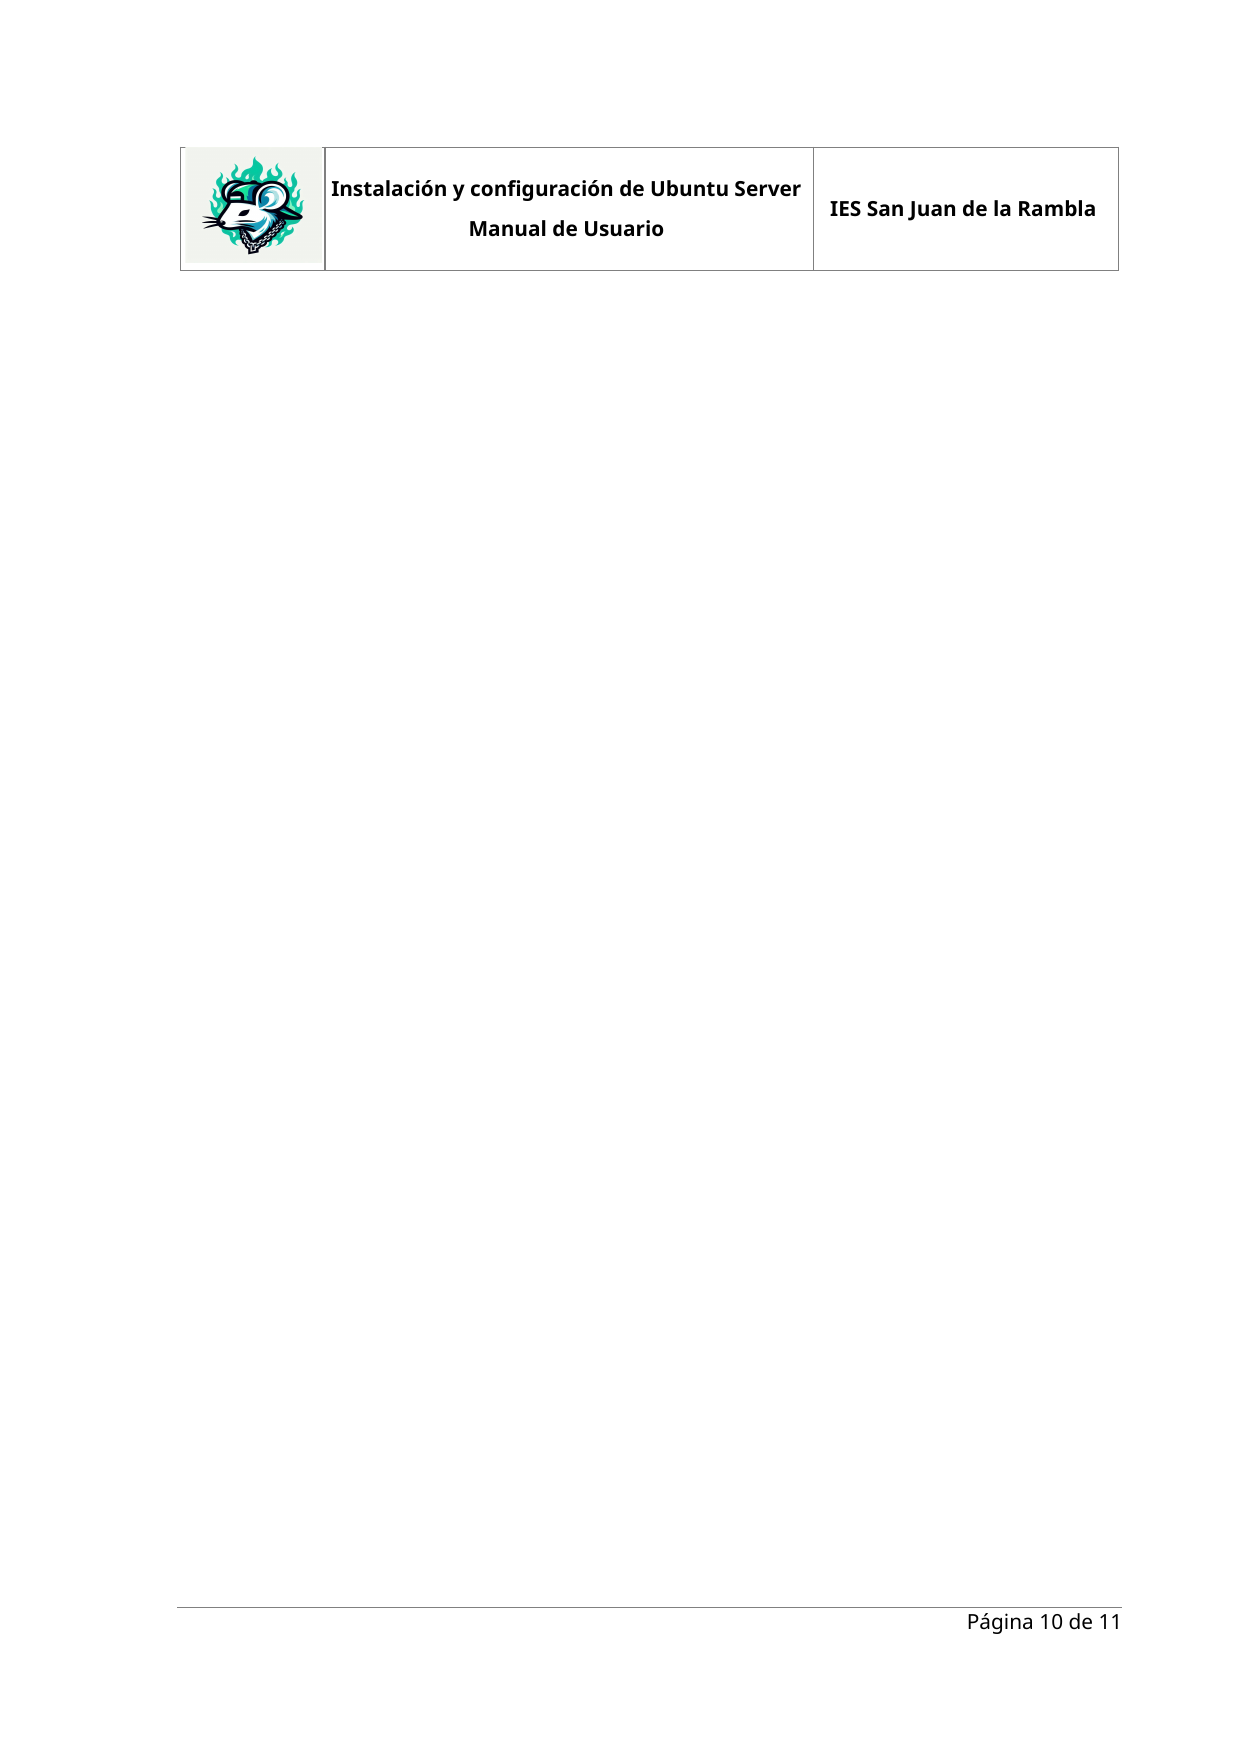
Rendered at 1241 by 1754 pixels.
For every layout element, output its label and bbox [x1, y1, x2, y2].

picture [185, 147, 322, 263]
